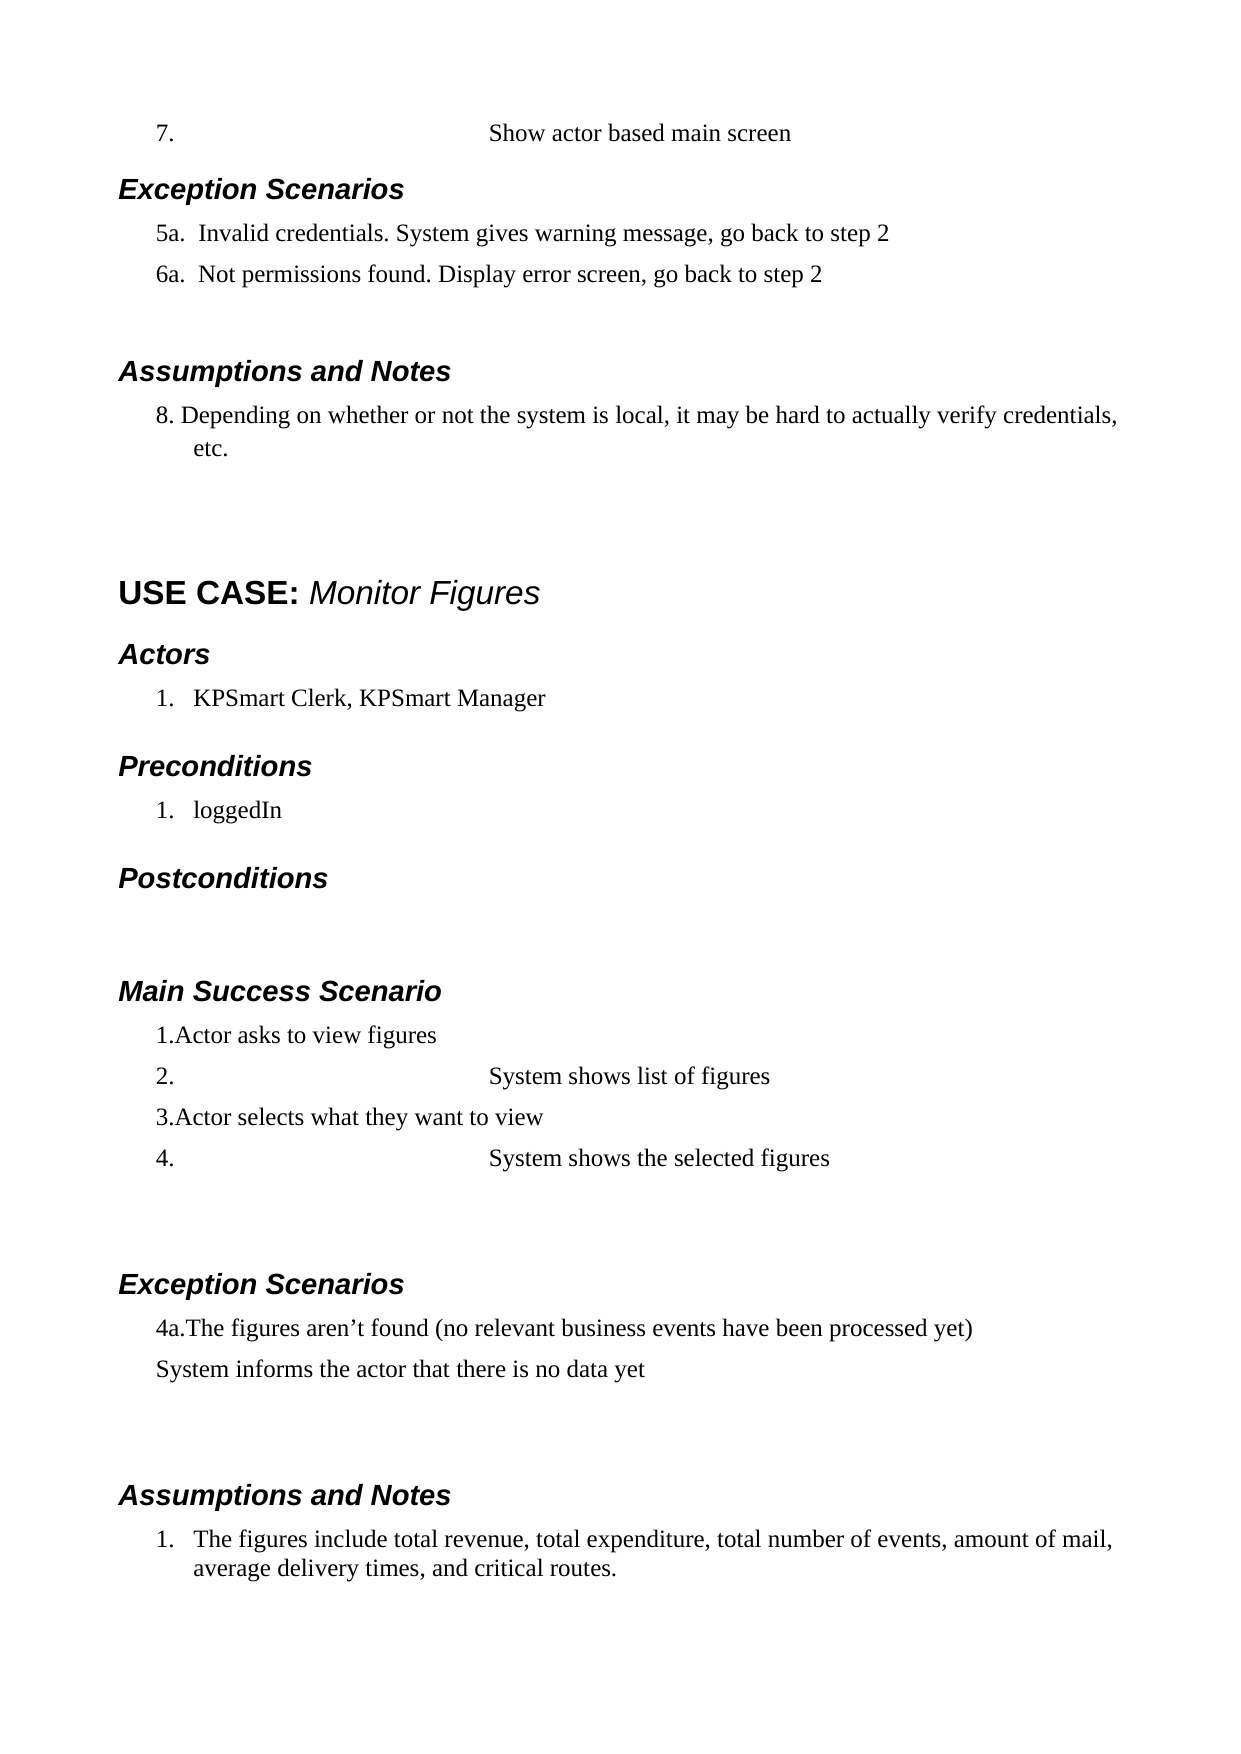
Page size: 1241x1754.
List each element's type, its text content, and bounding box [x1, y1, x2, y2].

subtitle Postconditions [118, 861, 1122, 895]
text 6a. Not permissions found. Display error screen, go back to step 2 [156, 259, 1122, 288]
text Assumptions and Notes [118, 354, 1122, 388]
subtitle USE CASE: Monitor Figures [118, 573, 1122, 612]
text 1. loggedIn [156, 795, 1122, 824]
subtitle Exception Scenarios [118, 1267, 1122, 1301]
text 5a. Invalid credentials. System gives warning message, go back to step 2 [156, 218, 1122, 247]
subtitle Actors [118, 637, 1122, 670]
text Exception Scenarios [118, 172, 1122, 205]
list Actor asks to view figures [156, 1020, 1122, 1048]
subtitle Main Success Scenario [118, 974, 1122, 1007]
subtitle Preconditions [118, 749, 1122, 783]
list System shows list of figures [156, 1061, 1122, 1090]
list Actor selects what they want to view [156, 1102, 1122, 1131]
list The figures include total revenue, total expenditure, total number of events, amount of mail, average delivery times, and critical routes. [156, 1524, 1122, 1582]
text 4a.The figures aren’t found (no relevant business events have been processed yet) [156, 1313, 1122, 1342]
list Depending on whether or not the system is local, it may be hard to actually verify credentials, etc. [156, 400, 1122, 462]
text System informs the actor that there is no data yet [156, 1354, 1122, 1383]
list System shows the selected figures [156, 1143, 1122, 1172]
subtitle Assumptions and Notes [118, 1478, 1122, 1512]
list Show actor based main screen [156, 118, 1122, 147]
text 1. KPSmart Clerk, KPSmart Manager [156, 683, 1122, 712]
